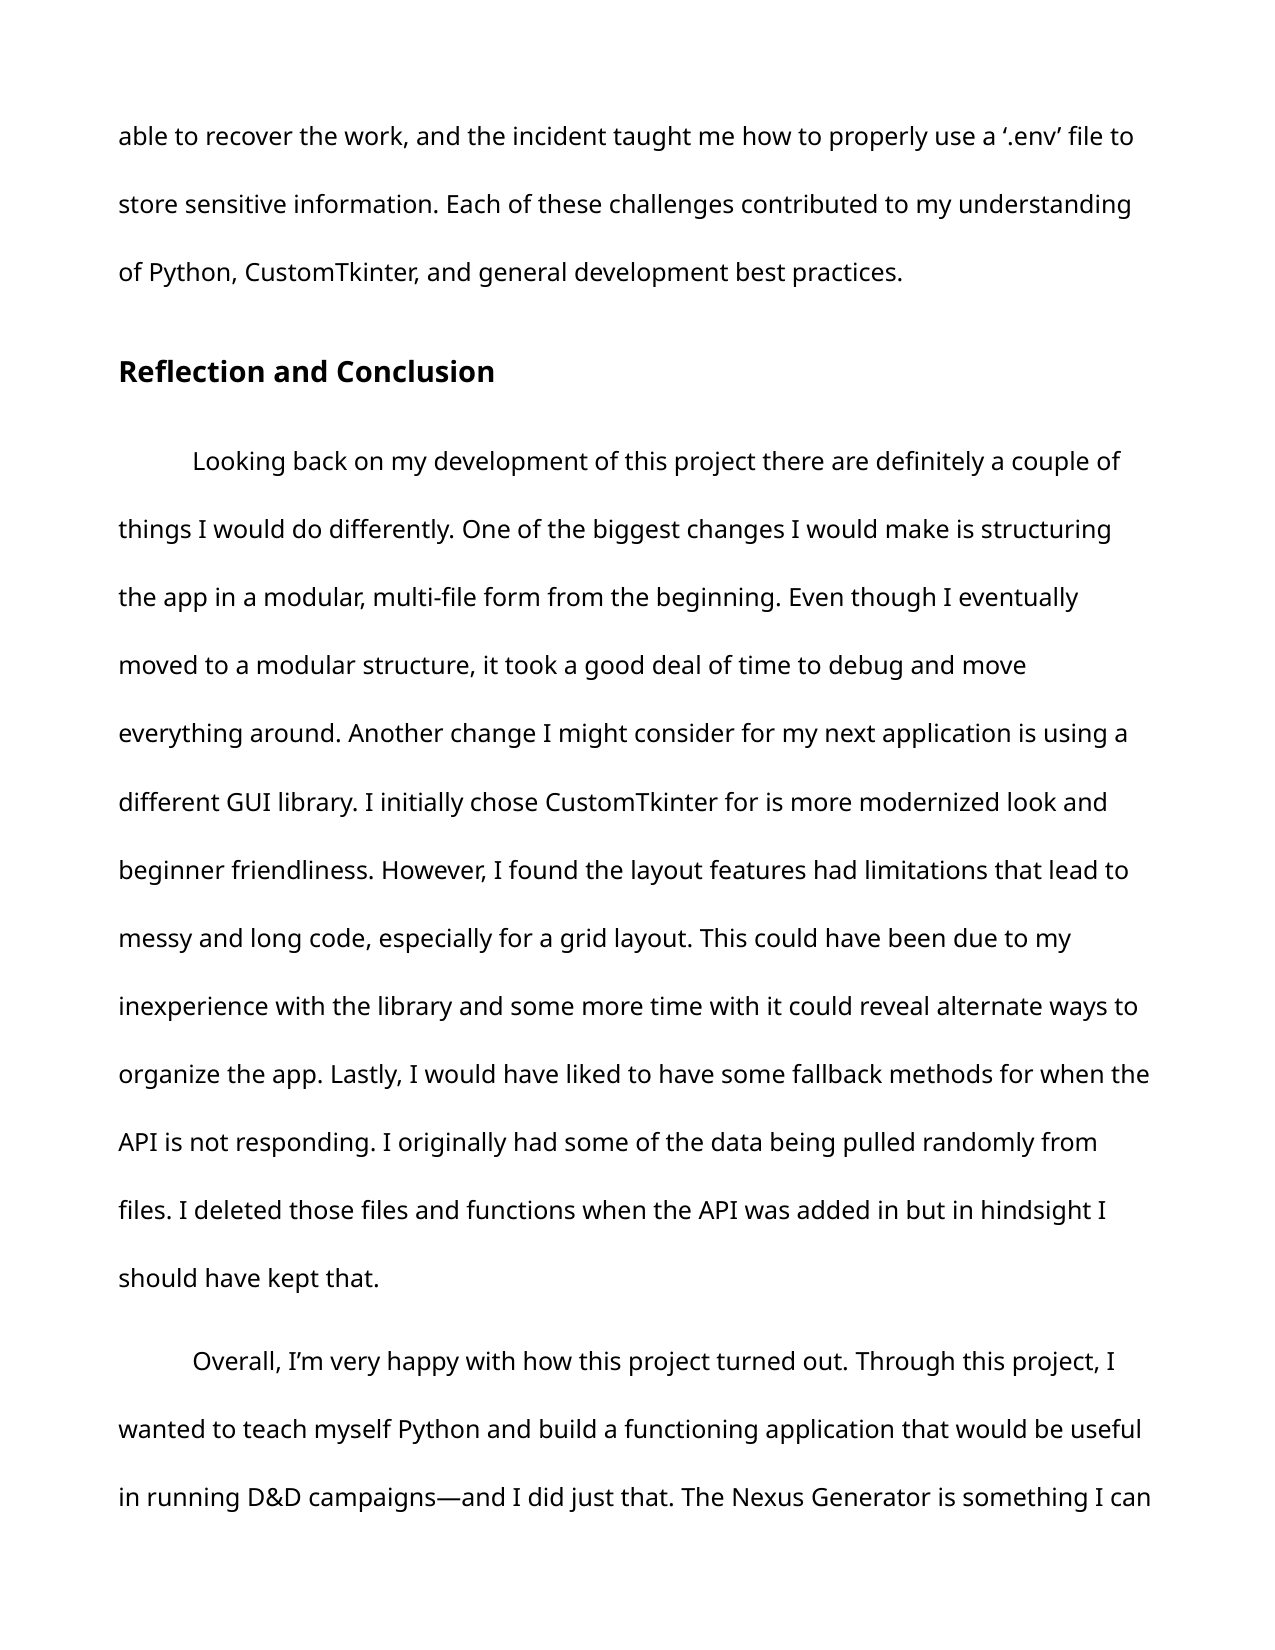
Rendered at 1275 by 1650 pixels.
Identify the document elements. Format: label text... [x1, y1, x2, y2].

text able to recover the work, and the incident taught me how to properly use a ‘.env’ file to store sensitive information. Each of these challenges contributed to my understanding of Python, CustomTkinter, and general development best practices. [118, 118, 1157, 288]
subtitle Reflection and Conclusion [118, 352, 1157, 391]
text Overall, I’m very happy with how this project turned out. Through this project, I wanted to teach myself Python and build a functioning application that would be useful in running D&D campaigns—and I did just that. The Nexus Generator is something I can [118, 1344, 1157, 1514]
text Looking back on my development of this project there are definitely a couple of things I would do differently. One of the biggest changes I would make is structuring the app in a modular, multi-file form from the beginning. Even though I eventually moved to a modular structure, it took a good deal of time to debug and move everything around. Another change I might consider for my next application is using a different GUI library. I initially chose CustomTkinter for is more modernized look and beginner friendliness. However, I found the layout features had limitations that lead to messy and long code, especially for a grid layout. This could have been due to my inexperience with the library and some more time with it could reveal alternate ways to organize the app. Lastly, I would have liked to have some fallback methods for when the API is not responding. I originally had some of the data being pulled randomly from files. I deleted those files and functions when the API was added in but in hindsight I should have kept that. [118, 443, 1157, 1295]
